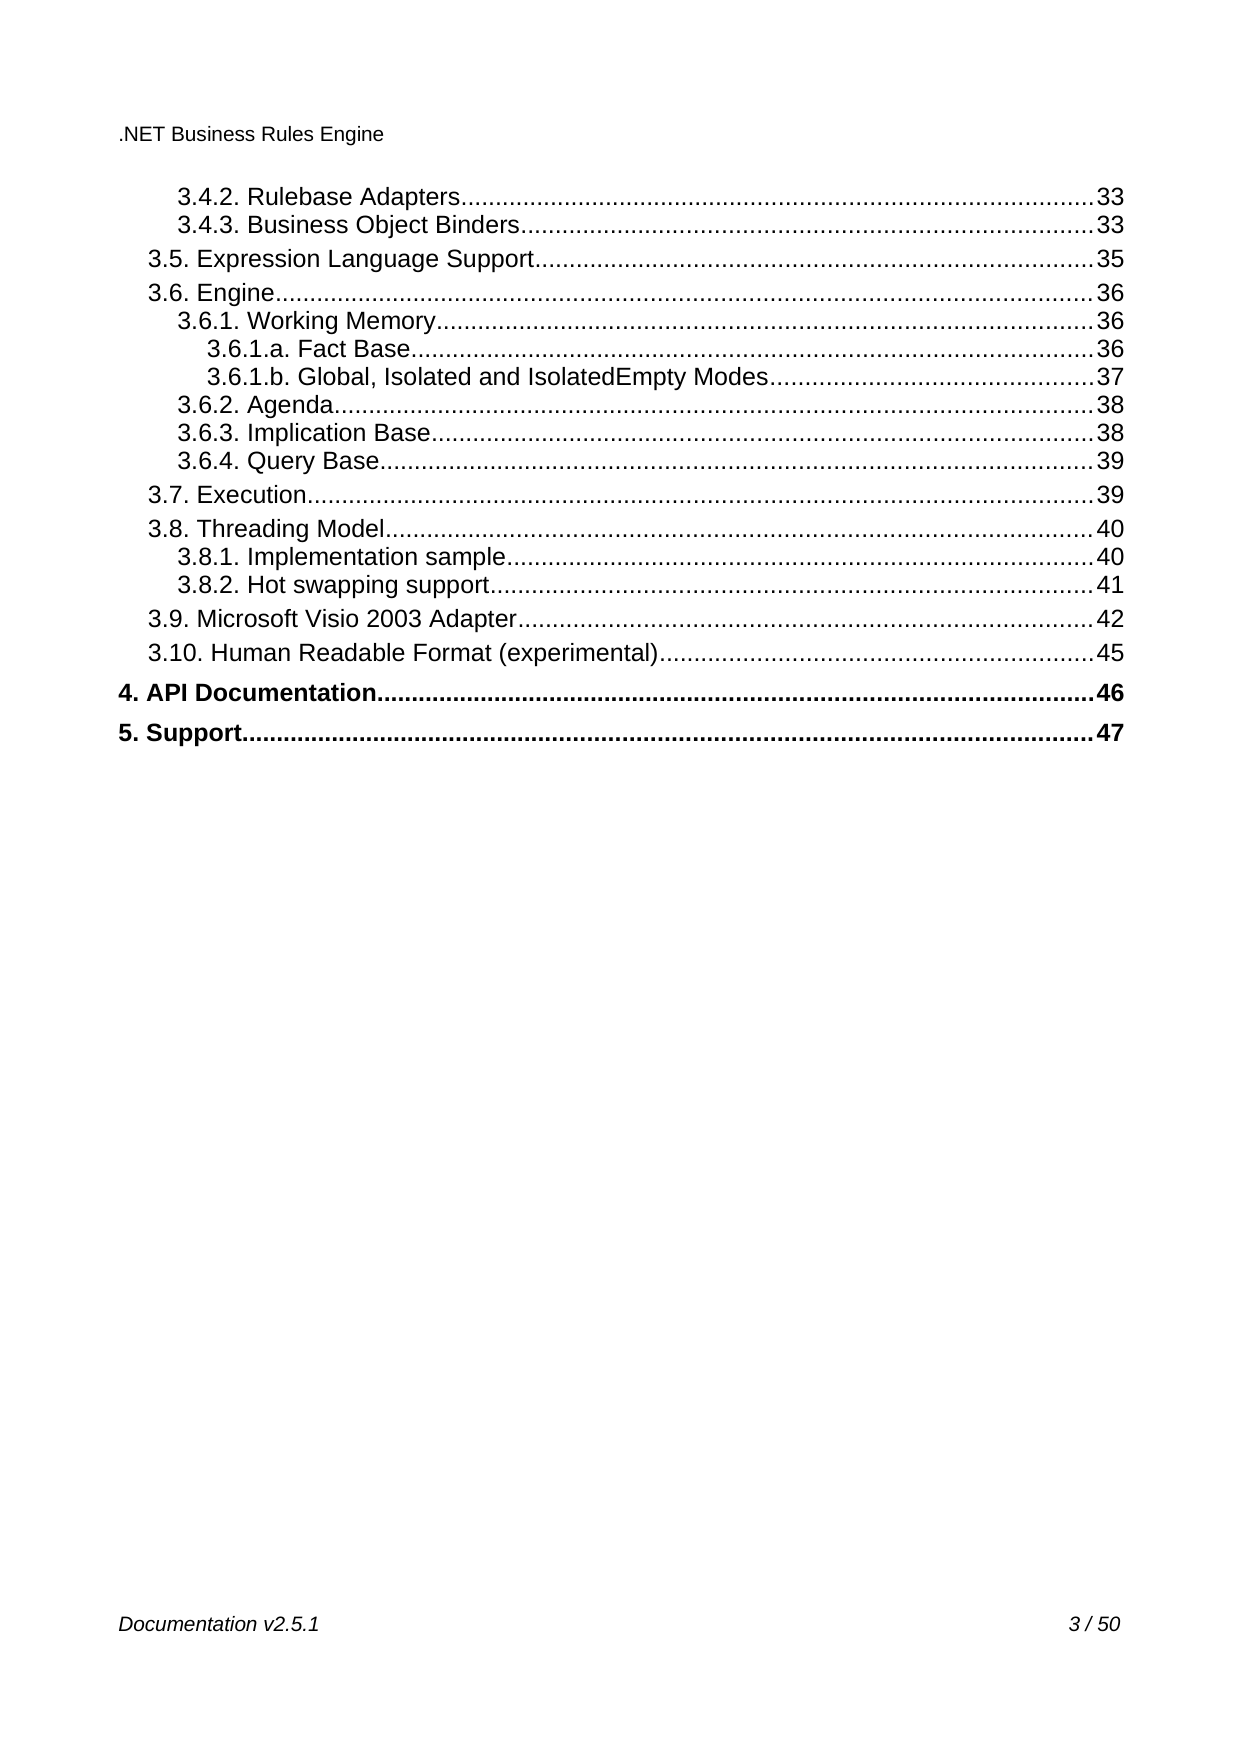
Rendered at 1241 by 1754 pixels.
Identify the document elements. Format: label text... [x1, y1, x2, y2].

text 3.4.3. Business Object Binders 33 [177, 211, 1124, 239]
text 3.8.1. Implementation sample 40 [177, 543, 1124, 571]
text 5. Support 47 [118, 718, 1124, 747]
text 3.6. Engine 36 [148, 279, 1124, 307]
text 3.6.1.a. Fact Base 36 [207, 335, 1124, 363]
text 3.5. Expression Language Support 35 [148, 245, 1124, 273]
text 3.6.3. Implication Base 38 [177, 419, 1124, 447]
text 3.4.2. Rulebase Adapters 33 [177, 183, 1124, 211]
text 3.6.1. Working Memory 36 [177, 307, 1124, 335]
text 3.6.1.b. Global, Isolated and IsolatedEmpty Modes 37 [207, 363, 1124, 391]
text 3.7. Execution 39 [148, 481, 1124, 509]
text 3.9. Microsoft Visio 2003 Adapter 42 [148, 605, 1124, 633]
text 3.8.2. Hot swapping support 41 [177, 571, 1124, 599]
text 3.6.2. Agenda 38 [177, 391, 1124, 419]
text 3.10. Human Readable Format (experimental) 45 [148, 639, 1124, 667]
text 3.6.4. Query Base 39 [177, 447, 1124, 475]
text 4. API Documentation 46 [118, 679, 1124, 707]
text 3.8. Threading Model 40 [148, 515, 1124, 543]
